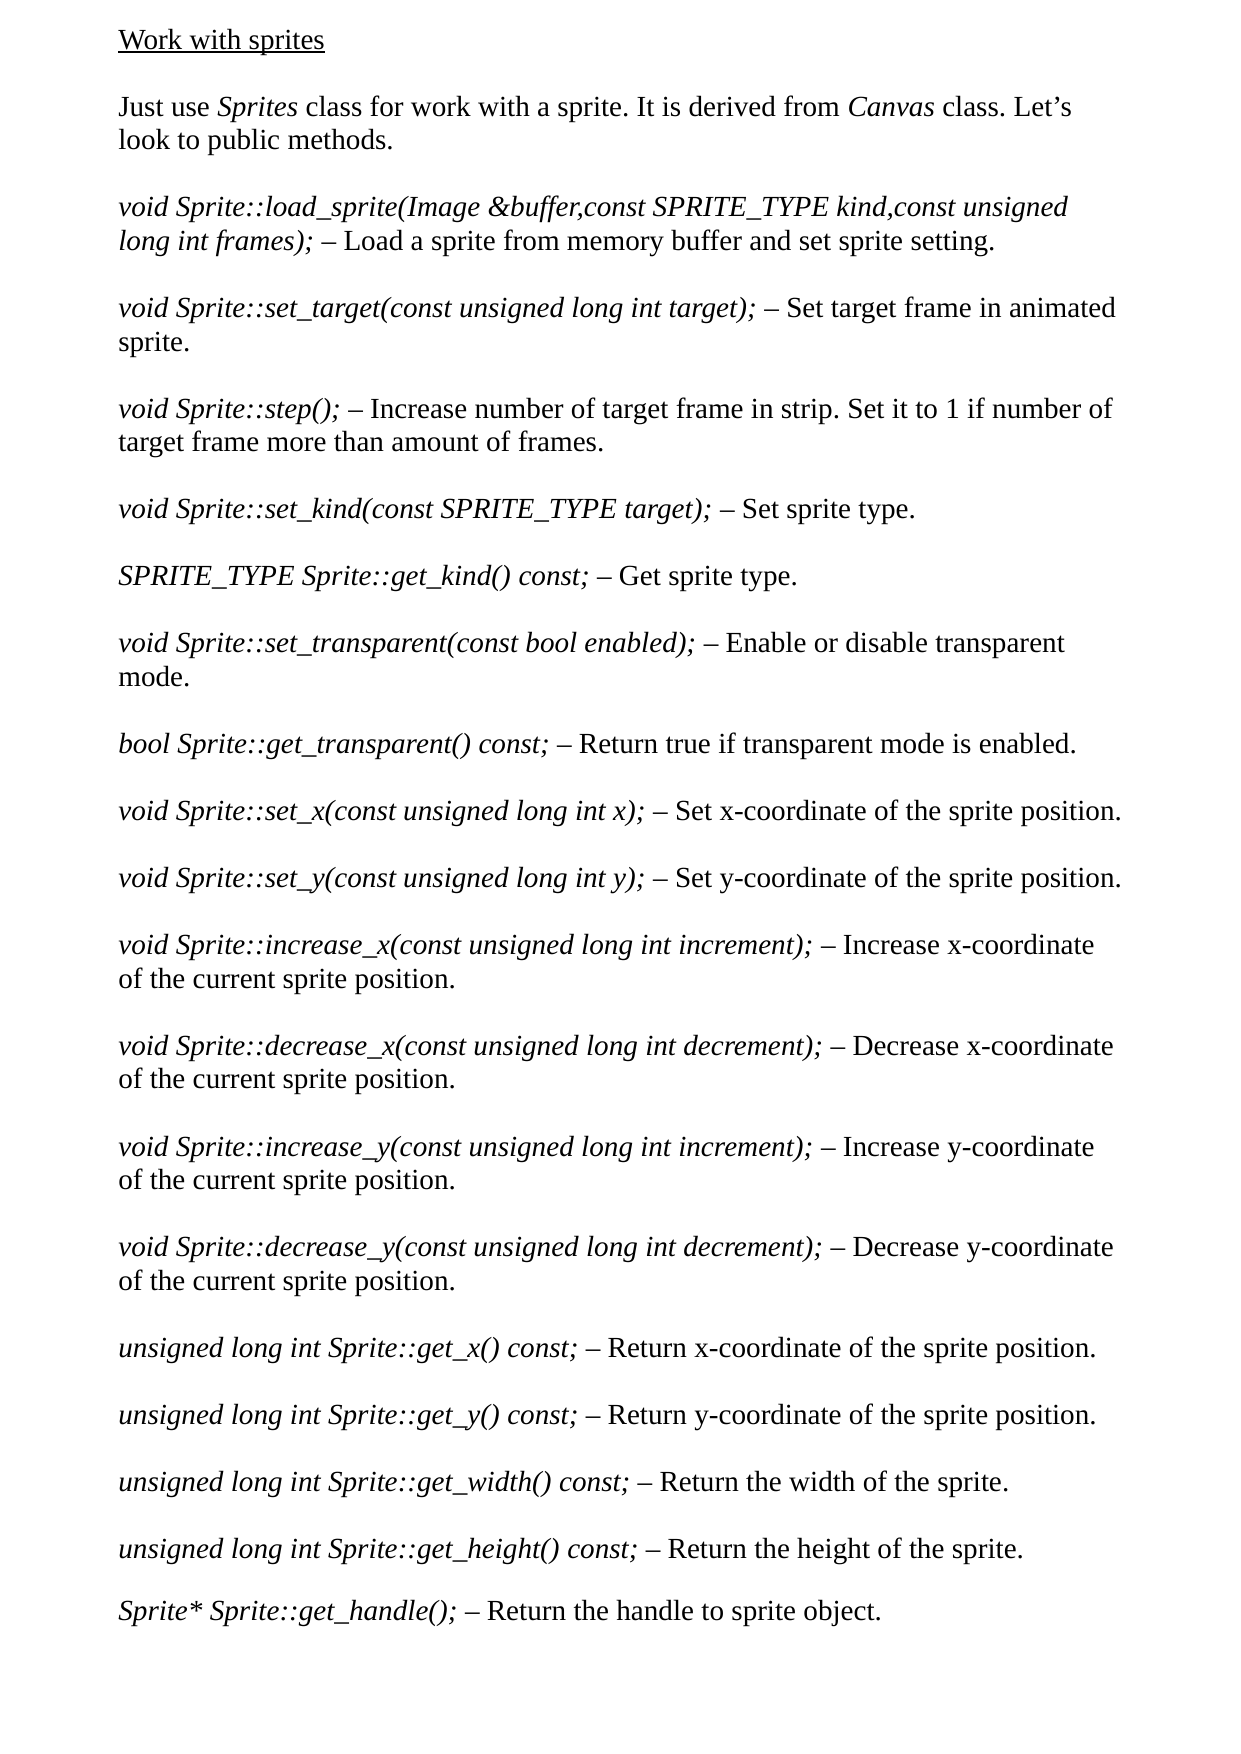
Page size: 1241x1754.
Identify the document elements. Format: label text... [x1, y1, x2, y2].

text void Sprite::set_x(const unsigned long int x); – Set x-coordinate of the sprite position. [118, 793, 1122, 827]
text Sprite* Sprite::get_handle(); – Return the handle to sprite object. [118, 1593, 1122, 1627]
text void Sprite::set_kind(const SPRITE_TYPE target); – Set sprite type. [118, 491, 1122, 525]
text unsigned long int Sprite::get_height() const; – Return the height of the sprite. [118, 1531, 1122, 1565]
text Just use Sprites class for work with a sprite. It is derived from Canvas class. Let’s look to public methods. [118, 89, 1122, 156]
text void Sprite::load_sprite(Image &buffer,const SPRITE_TYPE kind,const unsigned long int frames); – Load a sprite from memory buffer and set sprite setting. [118, 189, 1122, 257]
text void Sprite::decrease_y(const unsigned long int decrement); – Decrease y-coordinate of the current sprite position. [118, 1229, 1122, 1296]
text void Sprite::increase_x(const unsigned long int increment); – Increase x-coordinate of the current sprite position. [118, 927, 1122, 994]
text Work with sprites [118, 22, 1122, 55]
text unsigned long int Sprite::get_y() const; – Return y-coordinate of the sprite position. [118, 1397, 1122, 1431]
text unsigned long int Sprite::get_width() const; – Return the width of the sprite. [118, 1464, 1122, 1498]
text void Sprite::decrease_x(const unsigned long int decrement); – Decrease x-coordinate of the current sprite position. [118, 1028, 1122, 1095]
text void Sprite::set_y(const unsigned long int y); – Set y-coordinate of the sprite position. [118, 860, 1122, 894]
text unsigned long int Sprite::get_x() const; – Return x-coordinate of the sprite position. [118, 1330, 1122, 1363]
text bool Sprite::get_transparent() const; – Return true if transparent mode is enabled. [118, 726, 1122, 760]
text SPRITE_TYPE Sprite::get_kind() const; – Get sprite type. [118, 558, 1122, 592]
text void Sprite::set_target(const unsigned long int target); – Set target frame in animated sprite. [118, 290, 1122, 357]
text void Sprite::step(); – Increase number of target frame in strip. Set it to 1 if number of target frame more than amount of frames. [118, 391, 1122, 458]
text void Sprite::increase_y(const unsigned long int increment); – Increase y-coordinate of the current sprite position. [118, 1129, 1122, 1196]
text void Sprite::set_transparent(const bool enabled); – Enable or disable transparent mode. [118, 626, 1122, 693]
